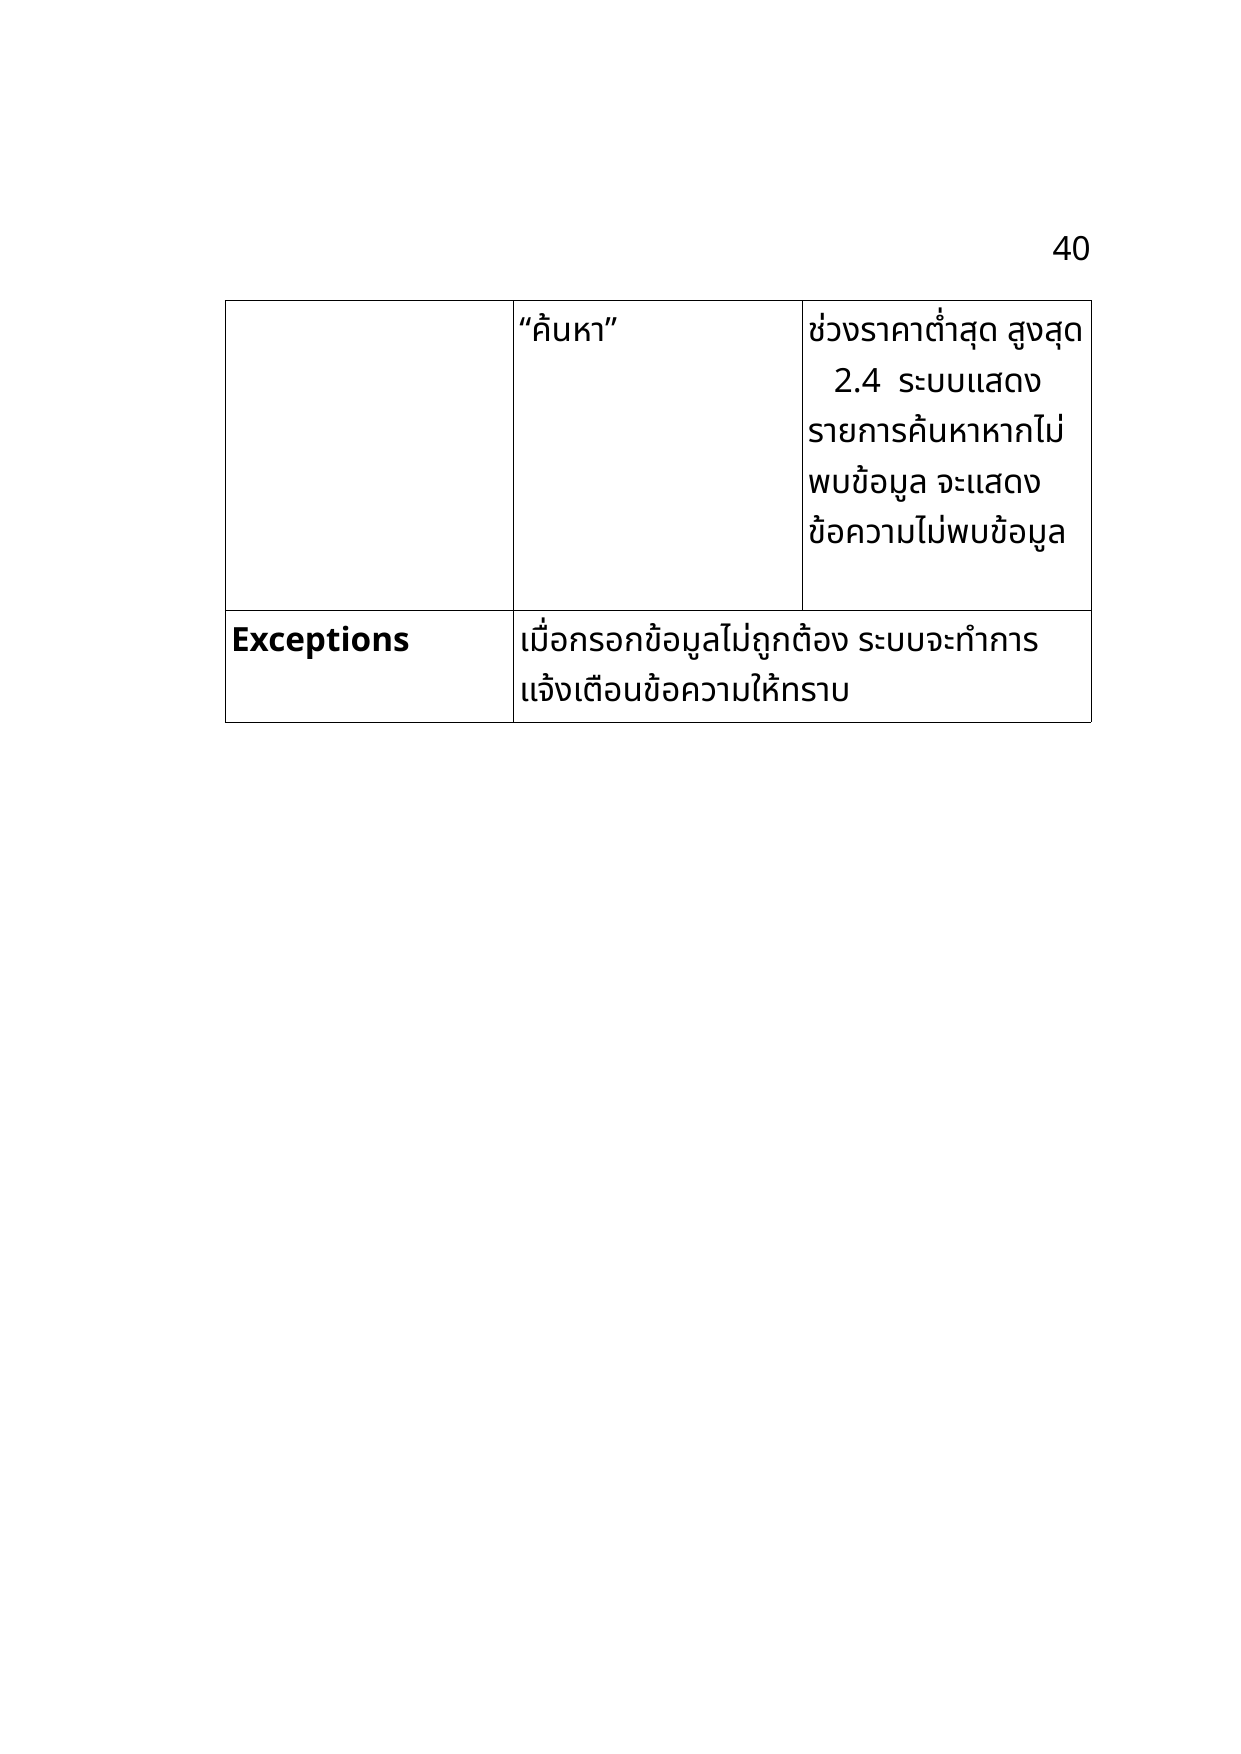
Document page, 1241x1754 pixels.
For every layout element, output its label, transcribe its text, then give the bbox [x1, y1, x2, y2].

table_cell [226, 301, 513, 610]
table_cell Exceptions [226, 611, 513, 722]
table_cell เมื่อกรอกข้อมูลไม่ถูกต้อง ระบบจะทำการแจ้งเตือนข้อความให้ทราบ [514, 611, 1091, 722]
table_cell “ค้นหา” [514, 301, 802, 610]
table_cell ช่วงราคาต่ำสุด สูงสุด 2.4 ระบบแสดงรายการค้นหาหากไม่พบข้อมูล จะแสดงข้อความไม่พบข้อมูล [803, 301, 1091, 610]
